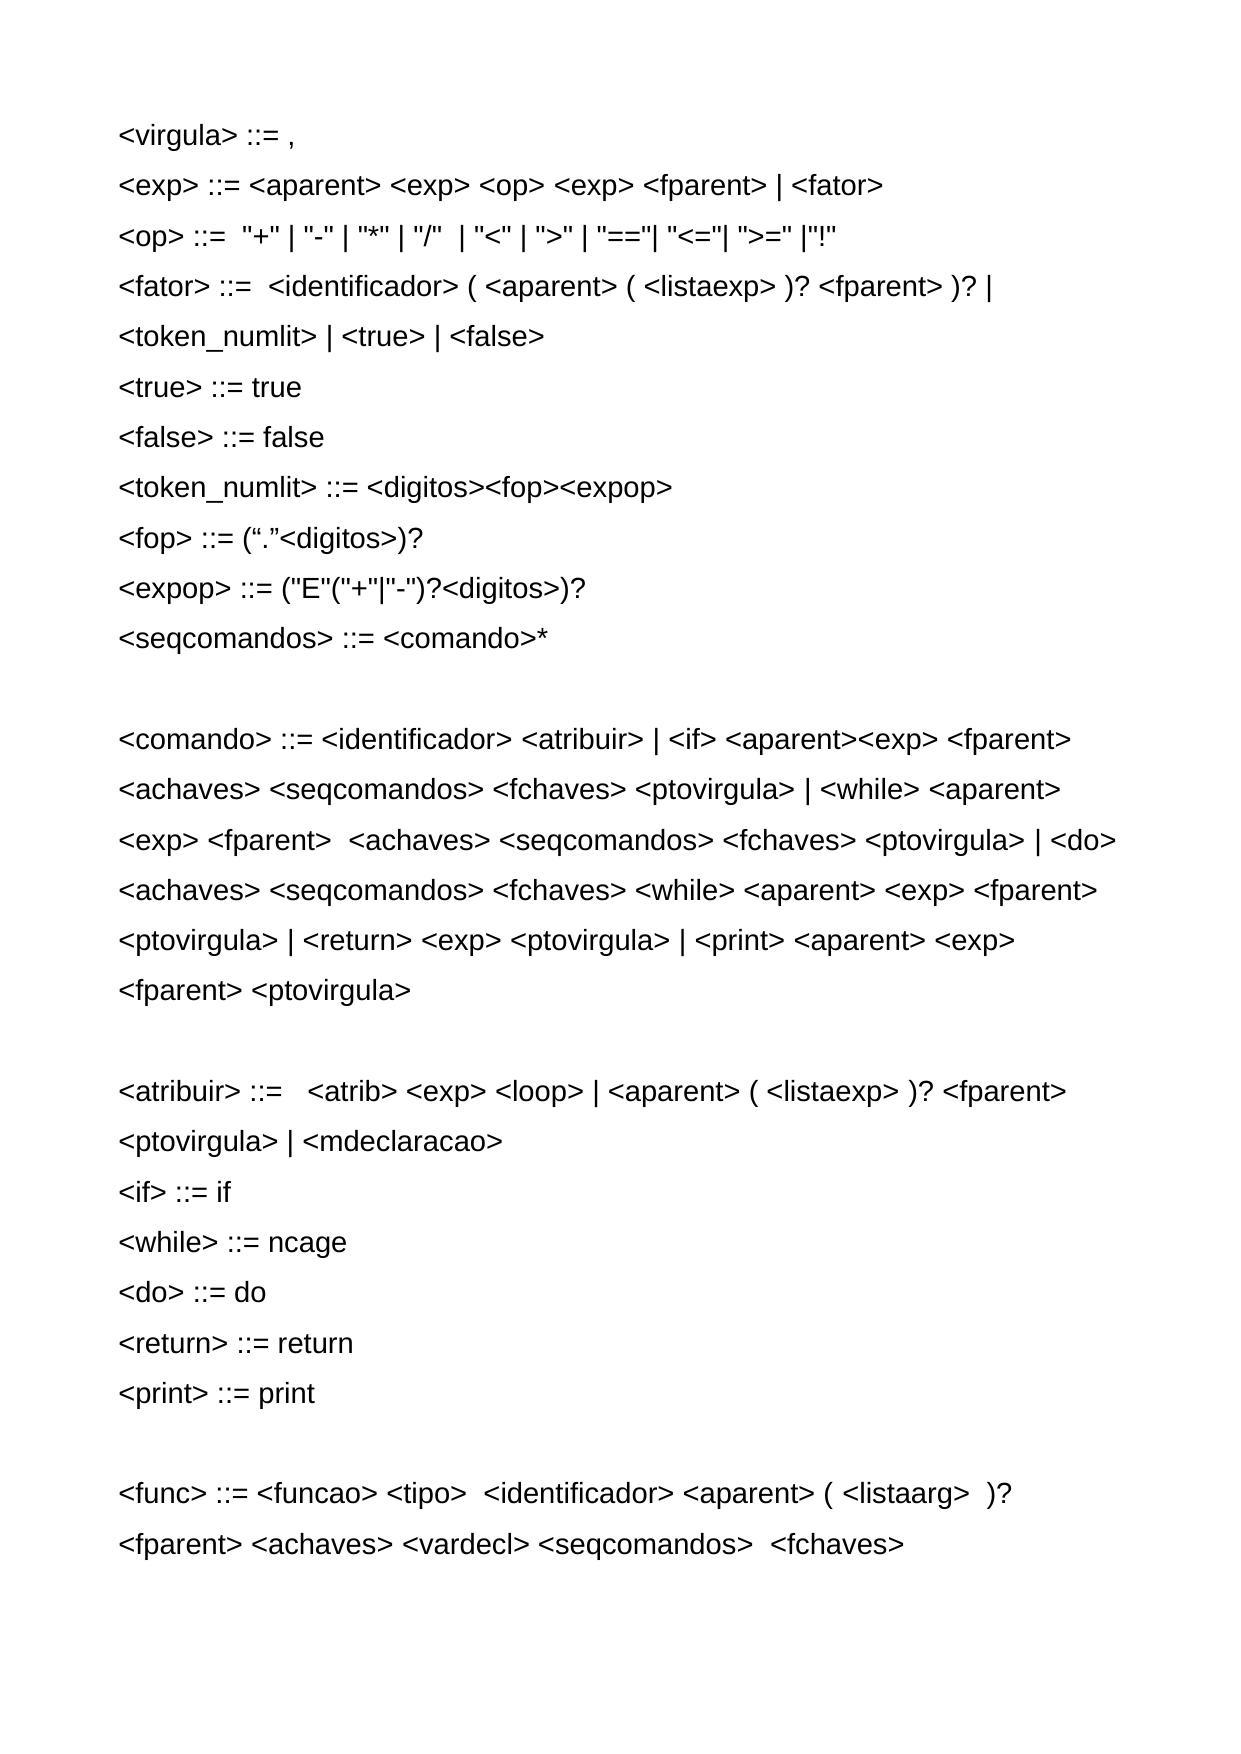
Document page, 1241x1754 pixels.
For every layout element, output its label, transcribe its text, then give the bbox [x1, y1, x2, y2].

text <fator> ::= <identificador> ( <aparent> ( <listaexp> )? <fparent> )? | <token_numlit> | <true> | <false> [118, 269, 1122, 353]
text <atribuir> ::= <atrib> <exp> <loop> | <aparent> ( <listaexp> )? <fparent> <ptovirgula> | <mdeclaracao> [118, 1074, 1122, 1158]
text <op> ::= "+" | "-" | "*" | "/" | "<" | ">" | "=="| "<="| ">=" |"!" [118, 219, 1122, 252]
text <do> ::= do [118, 1275, 1122, 1309]
text <fop> ::= (“.”<digitos>)? [118, 521, 1122, 554]
text <return> ::= return [118, 1326, 1122, 1359]
text <func> ::= <funcao> <tipo> <identificador> <aparent> ( <listaarg> )? <fparent> <achaves> <vardecl> <seqcomandos> <fchaves> [118, 1477, 1122, 1560]
text <exp> ::= <aparent> <exp> <op> <exp> <fparent> | <fator> [118, 168, 1122, 202]
text <seqcomandos> ::= <comando>* [118, 621, 1122, 655]
text <comando> ::= <identificador> <atribuir> | <if> <aparent><exp> <fparent> <achaves> <seqcomandos> <fchaves> <ptovirgula> | <while> <aparent> <exp> <fparent> <achaves> <seqcomandos> <fchaves> <ptovirgula> | <do> <achaves> <seqcomandos> <fchaves> <while> <aparent> <exp> <fparent> <ptovirgula> | <return> <exp> <ptovirgula> | <print> <aparent> <exp> <fparent> <ptovirgula> [118, 722, 1122, 1007]
text <true> ::= true [118, 370, 1122, 403]
text <false> ::= false [118, 420, 1122, 453]
text <token_numlit> ::= <digitos><fop><expop> [118, 470, 1122, 504]
text <print> ::= print [118, 1376, 1122, 1409]
text <virgula> ::= , [118, 118, 1122, 152]
text <if> ::= if [118, 1175, 1122, 1208]
text <expop> ::= ("E"("+"|"-")?<digitos>)? [118, 571, 1122, 604]
text <while> ::= ncage [118, 1225, 1122, 1258]
